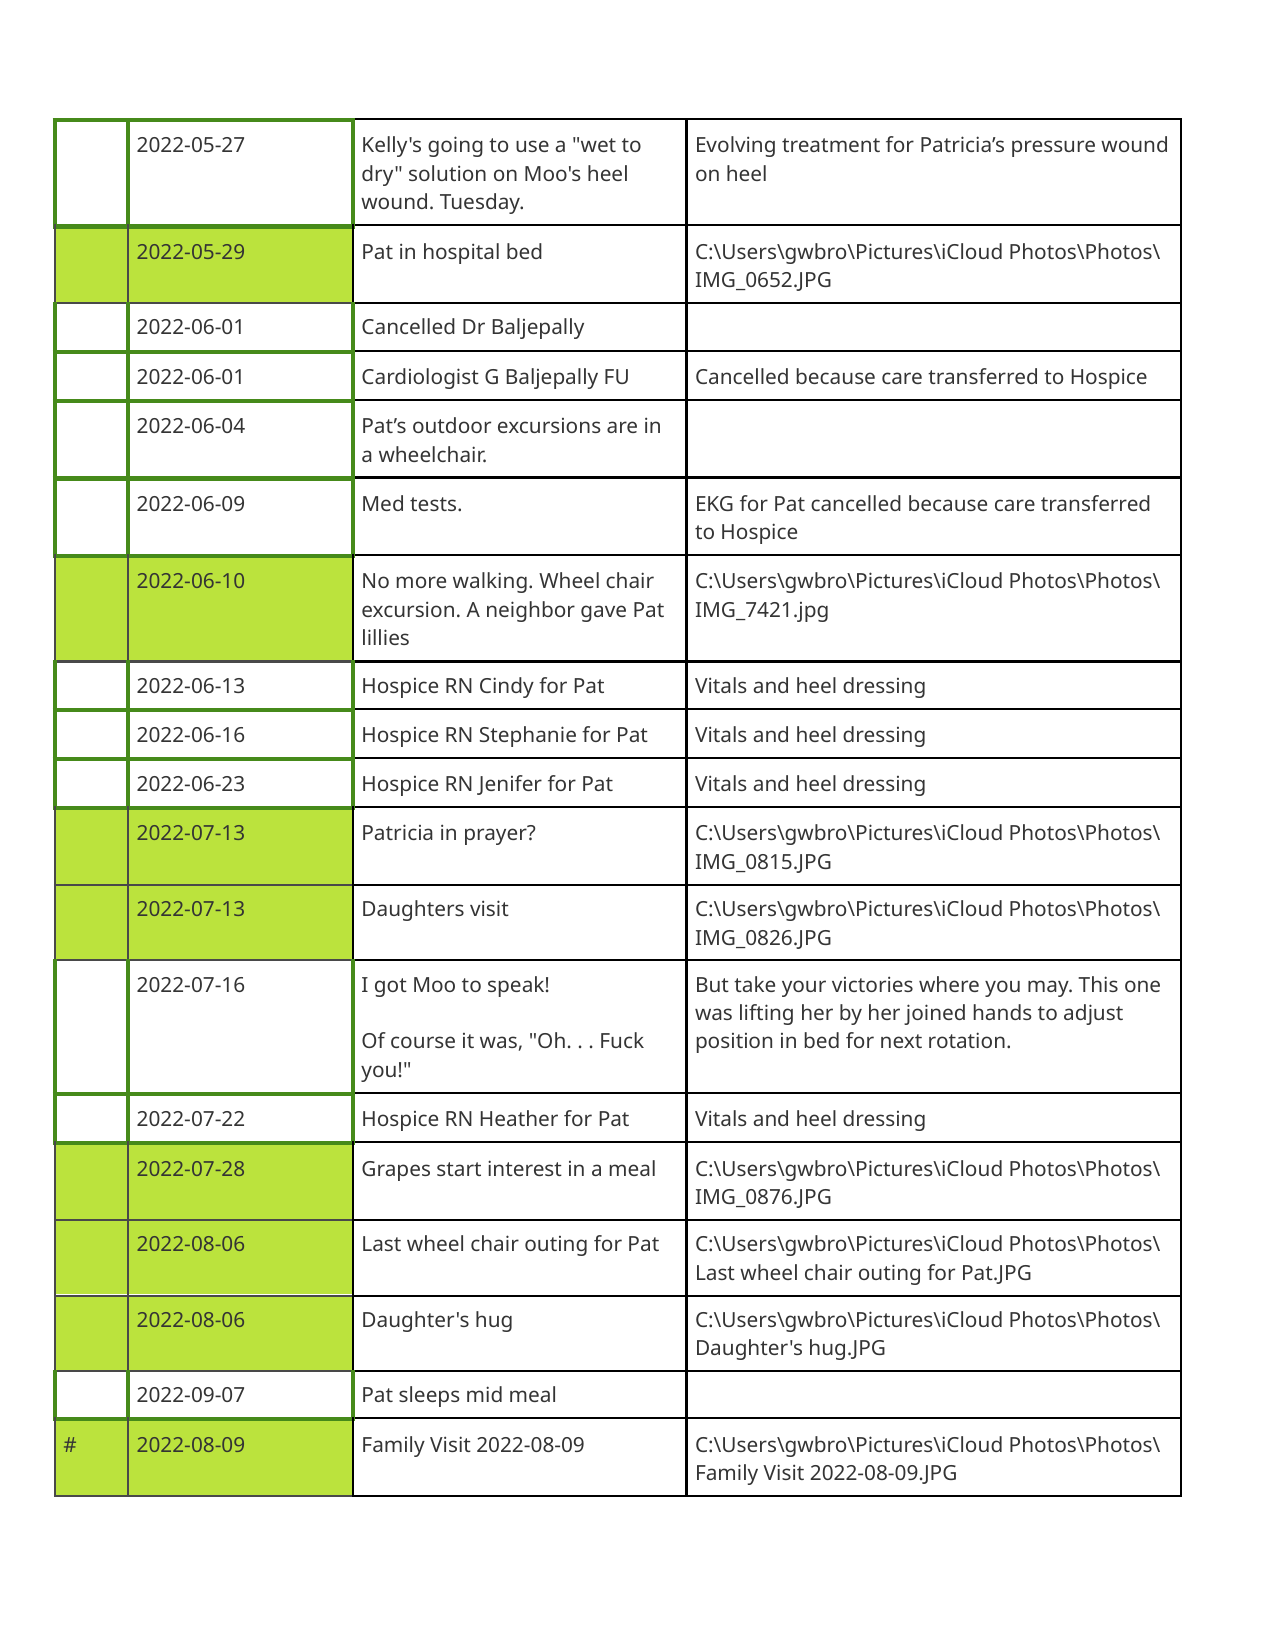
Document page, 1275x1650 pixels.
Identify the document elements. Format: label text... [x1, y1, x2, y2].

table_cell [688, 1372, 1180, 1417]
table_cell 2022-09-07 [130, 1372, 351, 1417]
table_cell 2022-07-13 [129, 886, 352, 959]
table_cell Grapes start interest in a meal [354, 1143, 685, 1219]
table_cell Daughters visit [354, 886, 685, 959]
table_cell 2022-06-01 [130, 354, 351, 399]
table_cell [57, 1096, 126, 1141]
table_cell Vitals and heel dressing [688, 1094, 1180, 1141]
table_cell 2022-07-28 [129, 1145, 352, 1219]
table_cell [57, 354, 126, 399]
table_cell [57, 961, 126, 1092]
table_cell 2022-05-29 [129, 229, 352, 302]
table_cell [56, 558, 127, 660]
table_cell C:\Users\gwbro\Pictures\iCloud Photos\Photos\Last wheel chair outing for Pat.JPG [688, 1221, 1180, 1294]
table_cell EKG for Pat cancelled because care transferred to Hospice [688, 479, 1180, 554]
table_cell C:\Users\gwbro\Pictures\iCloud Photos\Photos\IMG_0815.JPG [688, 808, 1180, 884]
table_cell [57, 663, 126, 707]
table_cell [56, 1297, 127, 1370]
table_cell 2022-05-27 [130, 122, 351, 224]
table_cell Vitals and heel dressing [688, 663, 1180, 707]
table_cell Last wheel chair outing for Pat [354, 1221, 685, 1294]
table_cell [56, 1221, 127, 1294]
table_cell I got Moo to speak! Of course it was, "Oh. . . Fuck you!" [355, 961, 685, 1092]
table_cell [57, 403, 126, 476]
table_cell But take your victories where you may. This one was lifting her by her joined hands to adjust position in bed for next rotation. [688, 961, 1180, 1092]
table_cell [57, 761, 126, 806]
table_cell C:\Users\gwbro\Pictures\iCloud Photos\Photos\IMG_0652.JPG [688, 226, 1180, 302]
table_cell Hospice RN Stephanie for Pat [355, 710, 685, 757]
table_cell Daughter's hug [354, 1297, 685, 1370]
table_cell [57, 481, 126, 554]
table_cell 2022-08-09 [129, 1421, 352, 1495]
table_cell 2022-06-13 [130, 663, 351, 707]
table_cell Pat in hospital bed [354, 226, 685, 302]
table_cell 2022-07-22 [130, 1096, 351, 1141]
table_cell 2022-06-09 [130, 481, 351, 554]
table_cell [56, 810, 127, 884]
table_cell Pat sleeps mid meal [355, 1372, 685, 1417]
table_cell Evolving treatment for Patricia’s pressure wound on heel [688, 120, 1180, 224]
table_cell Vitals and heel dressing [688, 759, 1180, 806]
table_cell Cancelled because care transferred to Hospice [688, 352, 1180, 399]
table_cell 2022-07-16 [130, 961, 351, 1092]
table_cell 2022-07-13 [129, 810, 352, 884]
table_cell # [56, 1421, 127, 1495]
table_cell [57, 712, 126, 757]
table_cell 2022-06-01 [130, 304, 351, 349]
table_cell Family Visit 2022-08-09 [354, 1419, 685, 1495]
table_cell 2022-06-23 [130, 761, 351, 806]
table_cell [57, 122, 126, 224]
table_cell Med tests. [355, 479, 685, 554]
table_cell 2022-06-16 [130, 712, 351, 757]
table_cell Patricia in prayer? [354, 808, 685, 884]
table_cell Kelly's going to use a "wet to dry" solution on Moo's heel wound. Tuesday. [355, 120, 685, 224]
table_cell [56, 886, 127, 959]
table_cell No more walking. Wheel chair excursion. A neighbor gave Pat lillies [354, 556, 685, 660]
table_cell Pat’s outdoor excursions are in a wheelchair. [355, 401, 685, 476]
table_cell 2022-08-06 [129, 1297, 352, 1370]
table_cell C:\Users\gwbro\Pictures\iCloud Photos\Photos\IMG_0876.JPG [688, 1143, 1180, 1219]
table_cell C:\Users\gwbro\Pictures\iCloud Photos\Photos\IMG_0826.JPG [688, 886, 1180, 959]
table_cell Cardiologist G Baljepally FU [355, 352, 685, 399]
table_cell 2022-06-10 [129, 558, 352, 660]
table_cell Hospice RN Jenifer for Pat [355, 759, 685, 806]
table_cell [57, 304, 126, 349]
table_cell [688, 401, 1180, 476]
table_cell C:\Users\gwbro\Pictures\iCloud Photos\Photos\Daughter's hug.JPG [688, 1297, 1180, 1370]
table_cell [688, 304, 1180, 349]
table_cell [56, 1145, 127, 1219]
table_cell C:\Users\gwbro\Pictures\iCloud Photos\Photos\IMG_7421.jpg [688, 556, 1180, 660]
table_cell 2022-08-06 [129, 1221, 352, 1294]
table_cell Vitals and heel dressing [688, 710, 1180, 757]
table_cell Hospice RN Cindy for Pat [355, 663, 685, 707]
table_cell Cancelled Dr Baljepally [355, 304, 685, 349]
table_cell 2022-06-04 [130, 403, 351, 476]
table_cell C:\Users\gwbro\Pictures\iCloud Photos\Photos\Family Visit 2022-08-09.JPG [688, 1419, 1180, 1495]
table_cell [57, 1372, 126, 1417]
table_cell Hospice RN Heather for Pat [355, 1094, 685, 1141]
table_cell [56, 229, 127, 302]
